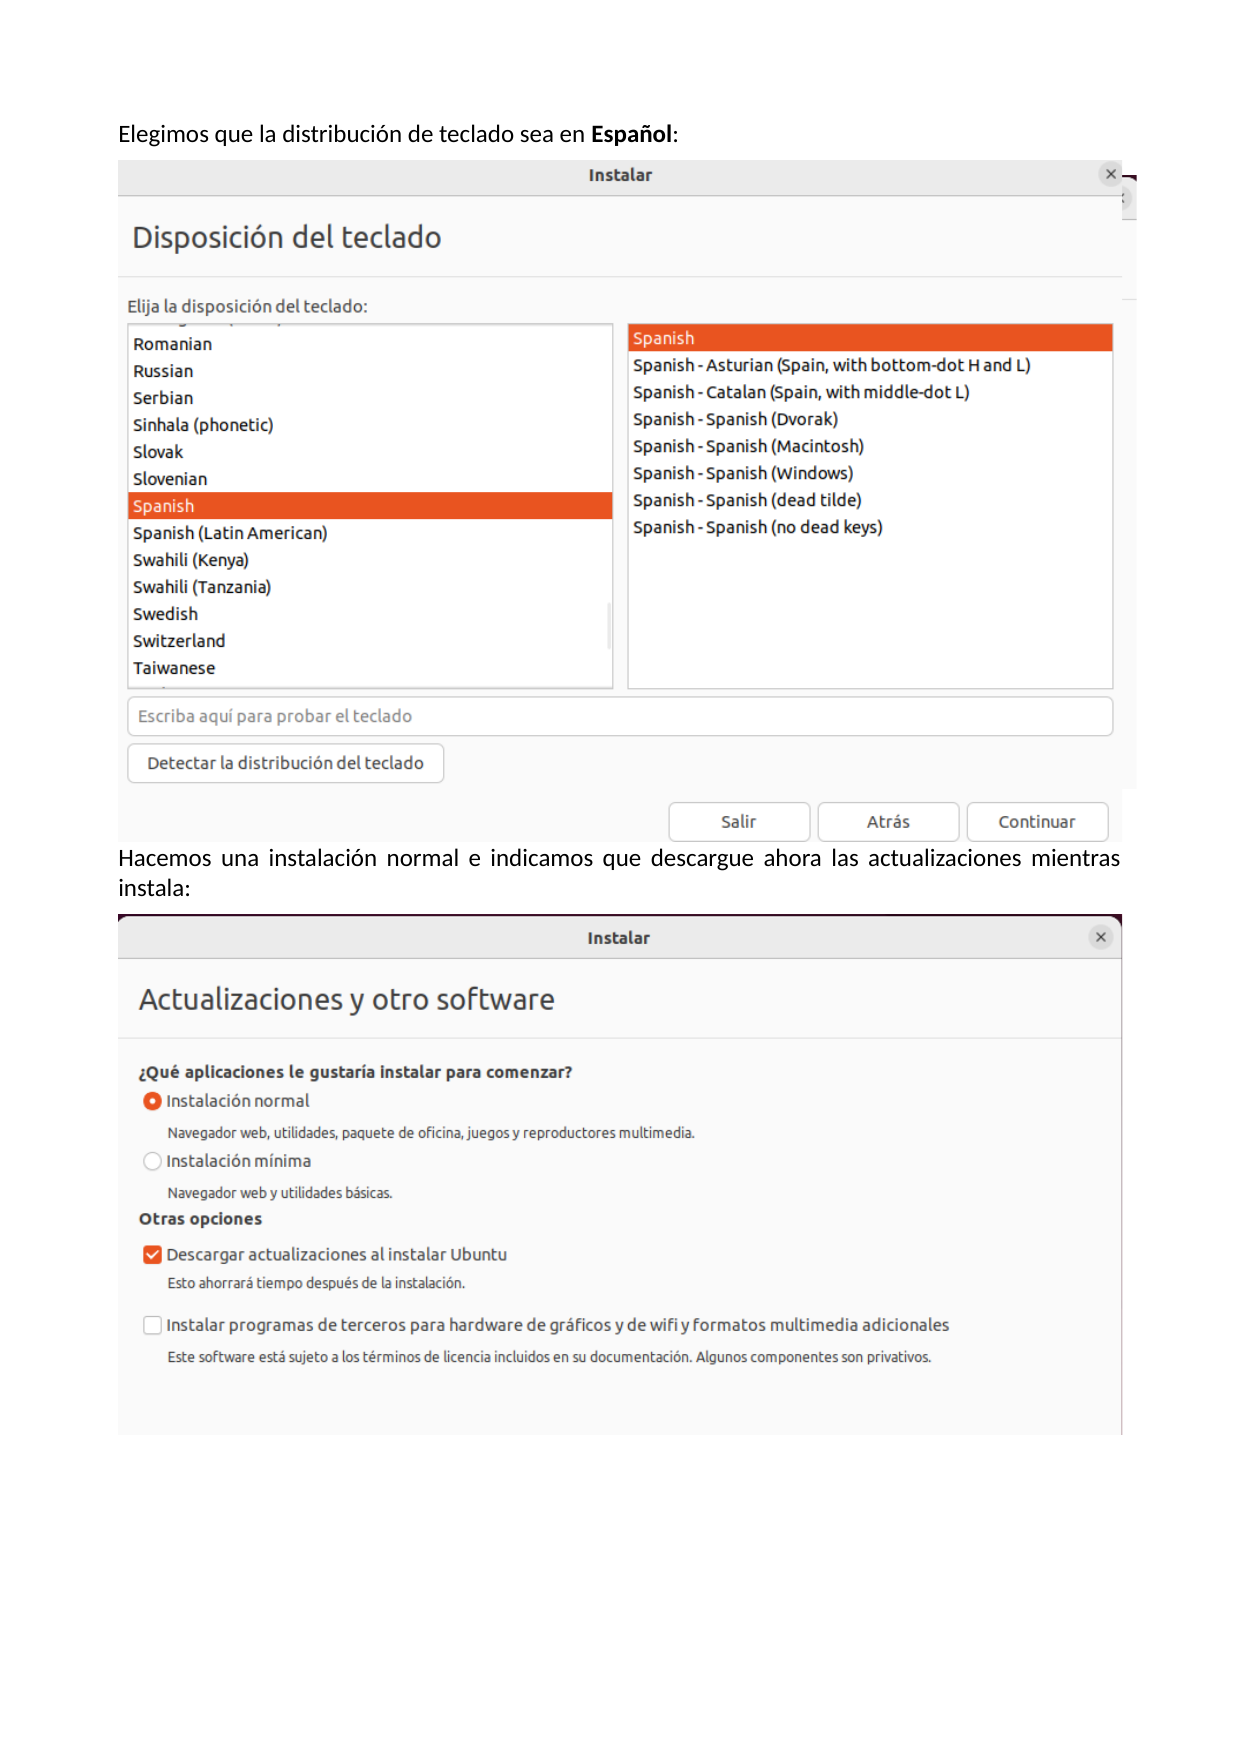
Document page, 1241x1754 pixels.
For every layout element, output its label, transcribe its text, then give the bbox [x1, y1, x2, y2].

text Elegimos que la distribución de teclado sea en Español: [118, 118, 1122, 149]
text Hacemos una instalación normal e indicamos que descargue ahora las actualizaciones mientras instala: [118, 842, 1122, 903]
picture [118, 160, 1137, 842]
picture [118, 914, 1123, 1435]
